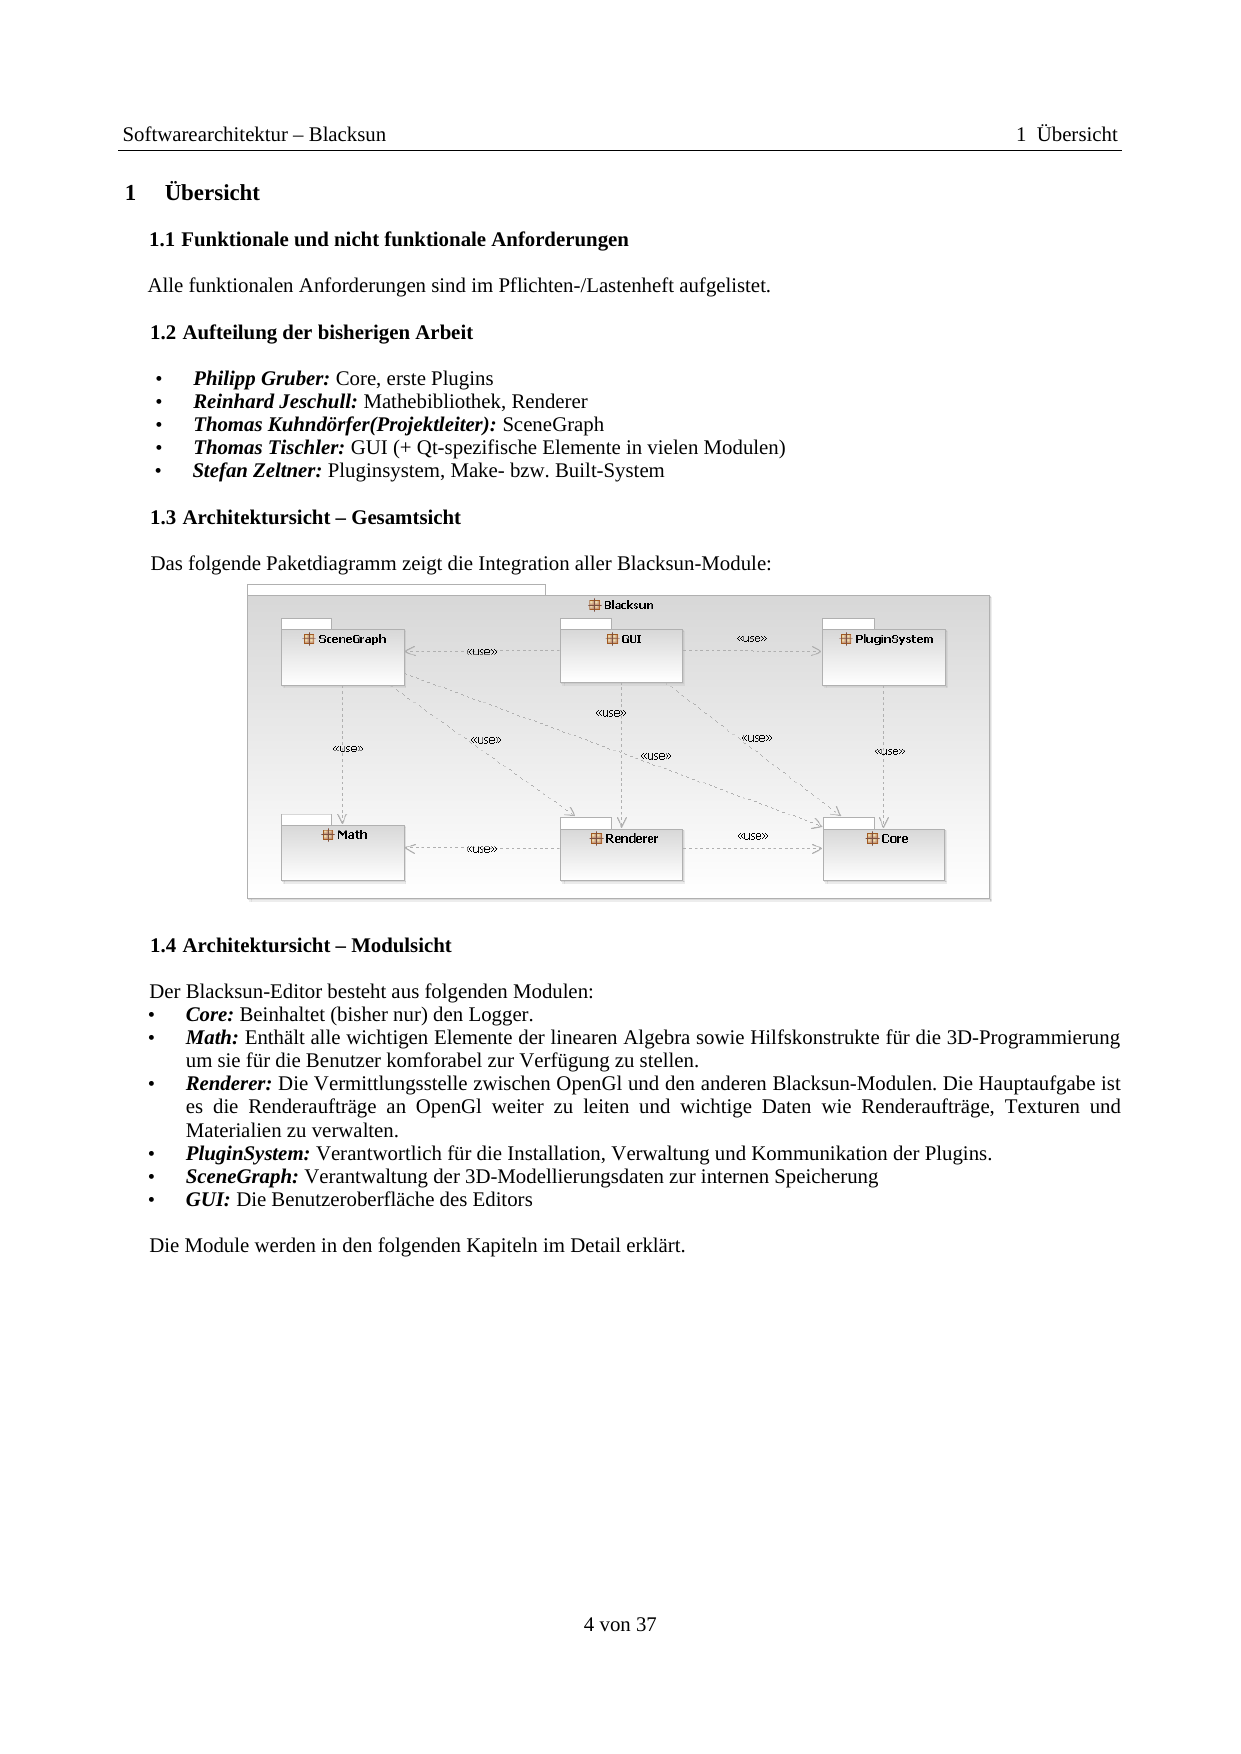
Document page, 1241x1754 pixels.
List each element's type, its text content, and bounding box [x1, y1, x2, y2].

subtitle Übersicht [119, 179, 1122, 205]
list Thomas Tischler: GUI (+ Qt-spezifische Elemente in vielen Modulen) [156, 436, 1122, 459]
list Philipp Gruber: Core, erste Plugins [156, 367, 1122, 390]
list Reinhard Jeschull: Mathebibliothek, Renderer [156, 390, 1122, 413]
text Der Blacksun-Editor besteht aus folgenden Modulen: [118, 980, 1122, 1003]
picture [237, 575, 1003, 911]
list GUI: Die Benutzeroberfläche des Editors [148, 1188, 1122, 1211]
text Das folgende Paketdiagramm zeigt die Integration aller Blacksun-Module: [150, 552, 1122, 575]
list PluginSystem: Verantwortlich für die Installation, Verwaltung und Kommunikation der Plugins. [148, 1142, 1122, 1165]
list Stefan Zeltner: Pluginsystem, Make- bzw. Built-System [155, 459, 1122, 482]
list SceneGraph: Verantwaltung der 3D-Modellierungsdaten zur internen Speicherung [148, 1165, 1122, 1188]
text Die Module werden in den folgenden Kapiteln im Detail erklärt. [118, 1234, 1122, 1257]
subtitle Aufteilung der bisherigen Arbeit [145, 321, 1122, 344]
subtitle Funktionale und nicht funktionale Anforderungen [144, 228, 1122, 251]
list Thomas Kuhndörfer(Projektleiter): SceneGraph [156, 413, 1122, 436]
subtitle Architektursicht – Gesamtsicht [145, 506, 1122, 529]
list Renderer: Die Vermittlungsstelle zwischen OpenGl und den anderen Blacksun-Modulen. Die Hauptaufgabe ist es die Renderaufträge an OpenGl weiter zu leiten und wichtige Daten wie Renderaufträge, Texturen und Materialien zu verwalten. [148, 1072, 1122, 1142]
text Alle funktionalen Anforderungen sind im Pflichten-/Lastenheft aufgelistet. [147, 274, 1122, 297]
subtitle Architektursicht – Modulsicht [145, 933, 1122, 957]
list Math: Enthält alle wichtigen Elemente der linearen Algebra sowie Hilfskonstrukte für die 3D-Programmierung um sie für die Benutzer komforabel zur Verfügung zu stellen. [148, 1026, 1122, 1072]
list Core: Beinhaltet (bisher nur) den Logger. [148, 1003, 1122, 1026]
